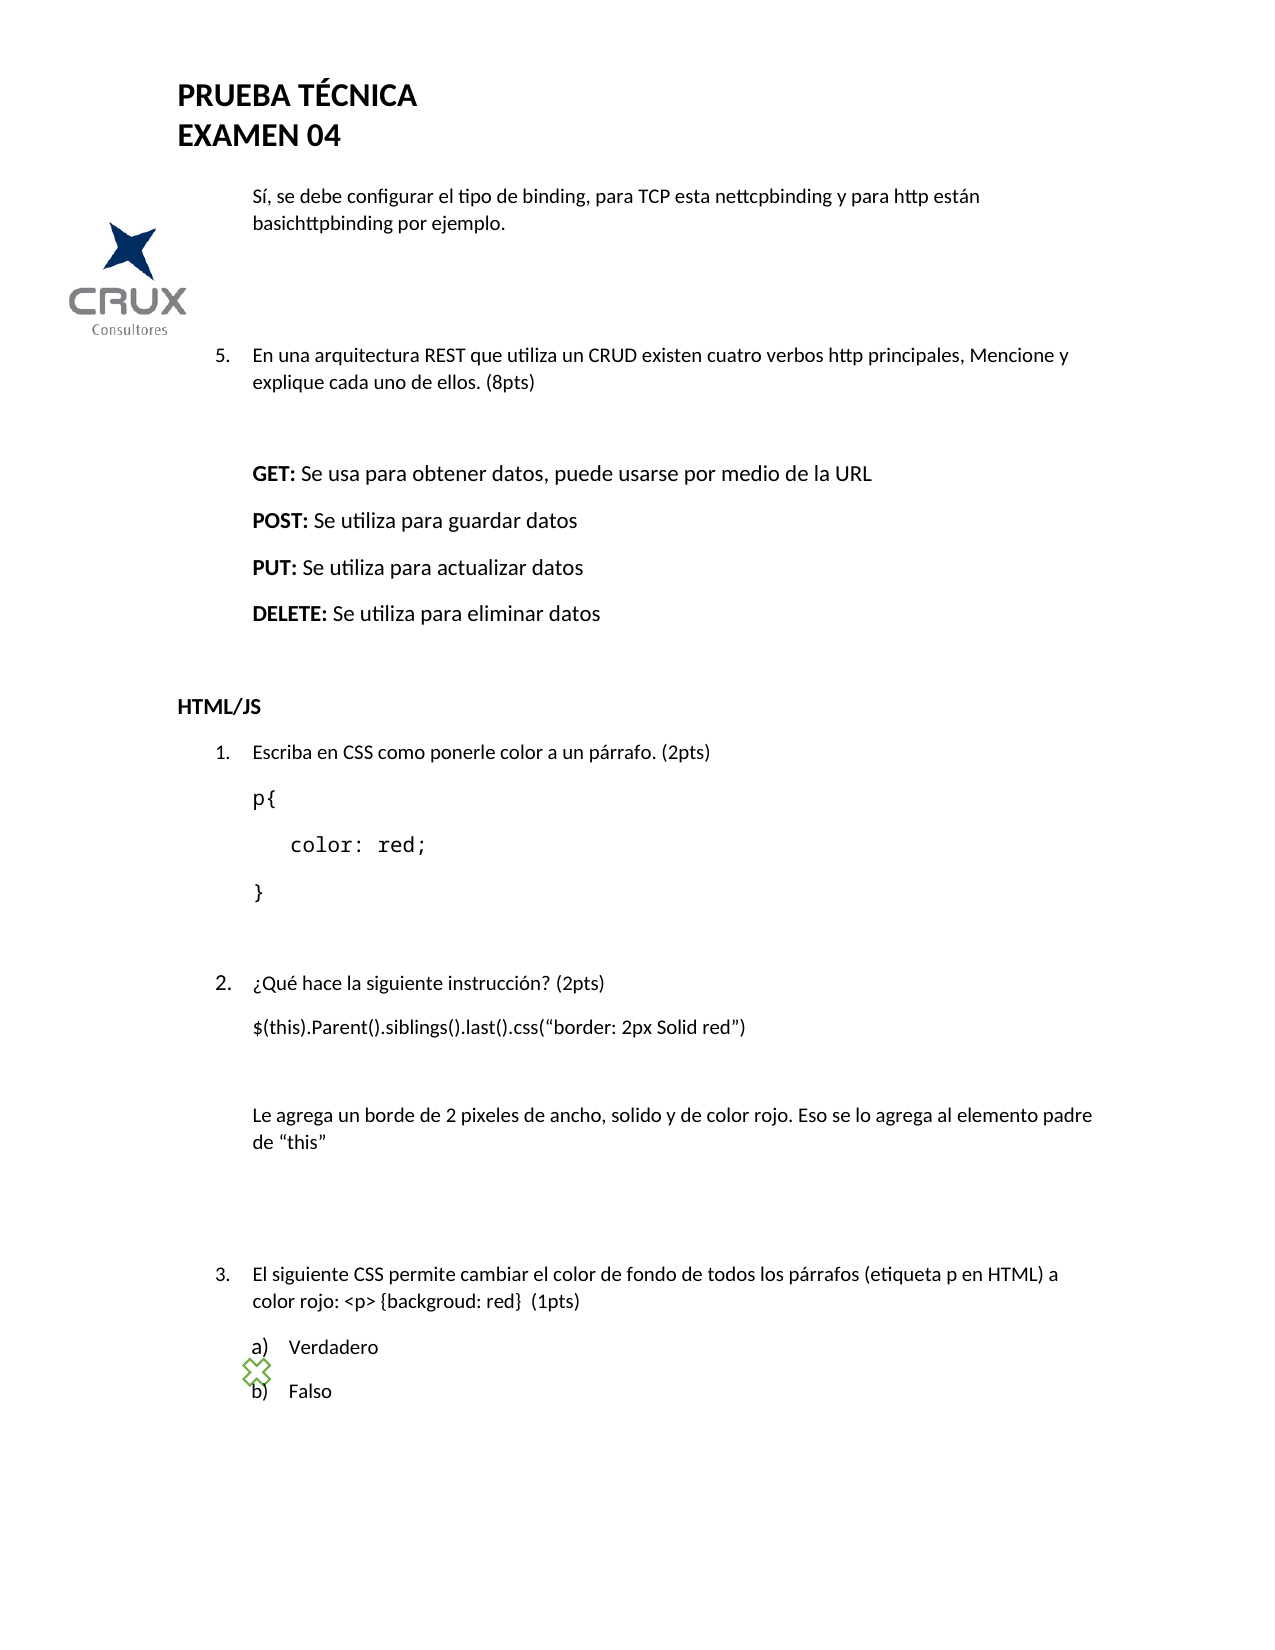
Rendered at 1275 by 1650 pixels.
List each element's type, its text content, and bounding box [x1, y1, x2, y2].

list PUT: Se utiliza para actualizar datos [252, 553, 1098, 581]
list color: red; [252, 830, 1098, 858]
list ¿Qué hace la siguiente instrucción? (2pts) [215, 968, 1098, 996]
list Sí, se debe configurar el tipo de binding, para TCP esta nettcpbinding y para http están basichttpbinding por ejemplo. [252, 183, 1098, 236]
list Verdadero [251, 1332, 1098, 1360]
list GET: Se usa para obtener datos, puede usarse por medio de la URL [252, 459, 1098, 488]
text HTML/JS [177, 692, 1098, 720]
list El siguiente CSS permite cambiar el color de fondo de todos los párrafos (etiqueta p en HTML) a color rojo: <p> {backgroud: red} (1pts) [215, 1261, 1098, 1313]
list DELETE: Se utiliza para eliminar datos [252, 599, 1098, 627]
list En una arquitectura REST que utiliza un CRUD existen cuatro verbos http principales, Mencione y explique cada uno de ellos. (8pts) [215, 342, 1098, 394]
list Escriba en CSS como ponerle color a un párrafo. (2pts) [215, 739, 1098, 764]
list Le agrega un borde de 2 pixeles de ancho, solido y de color rojo. Eso se lo agrega al elemento padre de “this” [252, 1102, 1098, 1155]
list } [252, 877, 1098, 905]
list Falso [251, 1378, 1098, 1404]
list $(this).Parent().siblings().last().css(“border: 2px Solid red”) [252, 1014, 1098, 1040]
list POST: Se utiliza para guardar datos [252, 506, 1098, 534]
list p{ [252, 783, 1098, 811]
